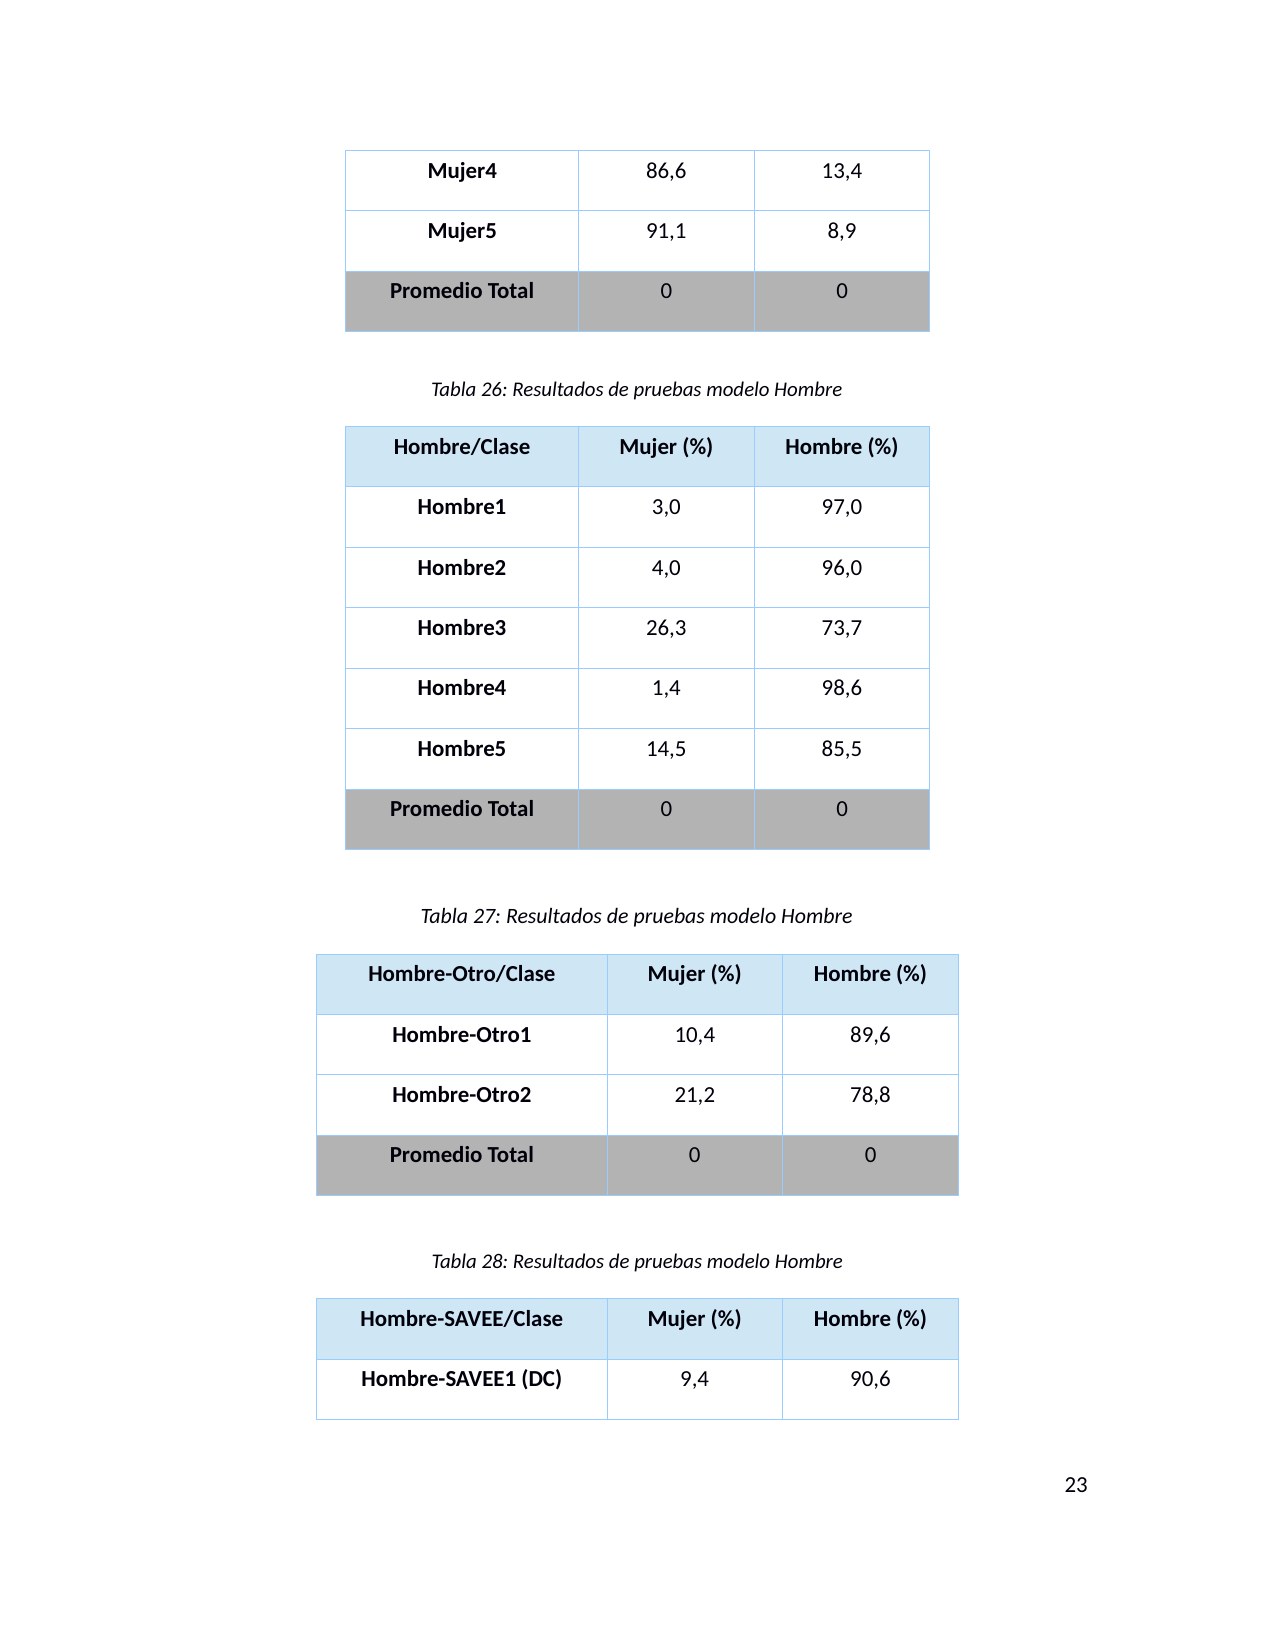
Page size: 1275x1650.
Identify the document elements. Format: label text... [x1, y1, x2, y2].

table_header Mujer (%) [608, 1299, 782, 1359]
table_cell 10,4 [608, 1015, 782, 1074]
table_header Hombre (%) [783, 1299, 958, 1359]
table_cell 8,9 [755, 211, 929, 271]
table_cell 73,7 [755, 608, 929, 668]
table_cell 21,2 [608, 1075, 782, 1135]
table_cell 89,6 [783, 1015, 958, 1074]
table_cell 9,84 [579, 790, 754, 849]
table_cell 13,4 [755, 151, 929, 210]
table_cell 78,8 [783, 1075, 958, 1135]
table_cell 90,16 [755, 790, 929, 849]
table_cell 96,0 [755, 548, 929, 607]
table_header Mujer (%) [579, 427, 754, 486]
table_header Mujer (%) [608, 955, 782, 1014]
table_header Hombre-SAVEE/Clase [317, 1299, 607, 1359]
table_cell Hombre-SAVEE1 (DC) [317, 1360, 607, 1419]
table_cell Hombre-Otro2 [317, 1075, 607, 1135]
table_cell Hombre1 [346, 487, 578, 547]
table_cell Mujer4 [346, 151, 578, 210]
table_cell Hombre-Otro1 [317, 1015, 607, 1074]
table_cell 12,88 [755, 272, 929, 331]
table_cell 1,4 [579, 669, 754, 728]
list Tabla 27: Resultados de pruebas modelo Hombre [187, 902, 1087, 929]
table_cell Promedio Total [346, 272, 578, 331]
table_cell Mujer5 [346, 211, 578, 271]
table_cell 14,5 [579, 729, 754, 788]
table_cell 9,4 [608, 1360, 782, 1419]
table_cell 85,5 [755, 729, 929, 788]
table_header Hombre (%) [783, 955, 958, 1014]
table_cell 26,3 [579, 608, 754, 668]
table_cell Hombre3 [346, 608, 578, 668]
table_cell 3,0 [579, 487, 754, 547]
table_cell Promedio Total [317, 1136, 607, 1195]
table_cell Hombre2 [346, 548, 578, 607]
table_cell Hombre5 [346, 729, 578, 788]
list Tabla 26: Resultados de pruebas modelo Hombre [187, 376, 1087, 401]
table_header Hombre-Otro/Clase [317, 955, 607, 1014]
list Tabla 28: Resultados de pruebas modelo Hombre [189, 1248, 1087, 1274]
table_cell 87,12 [579, 272, 754, 331]
table_cell 86,6 [579, 151, 754, 210]
table_cell Hombre4 [346, 669, 578, 728]
table_cell 98,6 [755, 669, 929, 728]
table_cell 4,0 [579, 548, 754, 607]
table_cell 97,0 [755, 487, 929, 547]
table_cell 91,1 [579, 211, 754, 271]
table_header Hombre/Clase [346, 427, 578, 486]
table_header Hombre (%) [755, 427, 929, 486]
table_cell Promedio Total [346, 790, 578, 849]
table_cell 90,6 [783, 1360, 958, 1419]
table_cell 84,2 [783, 1136, 958, 1195]
table_cell 15,8 [608, 1136, 782, 1195]
